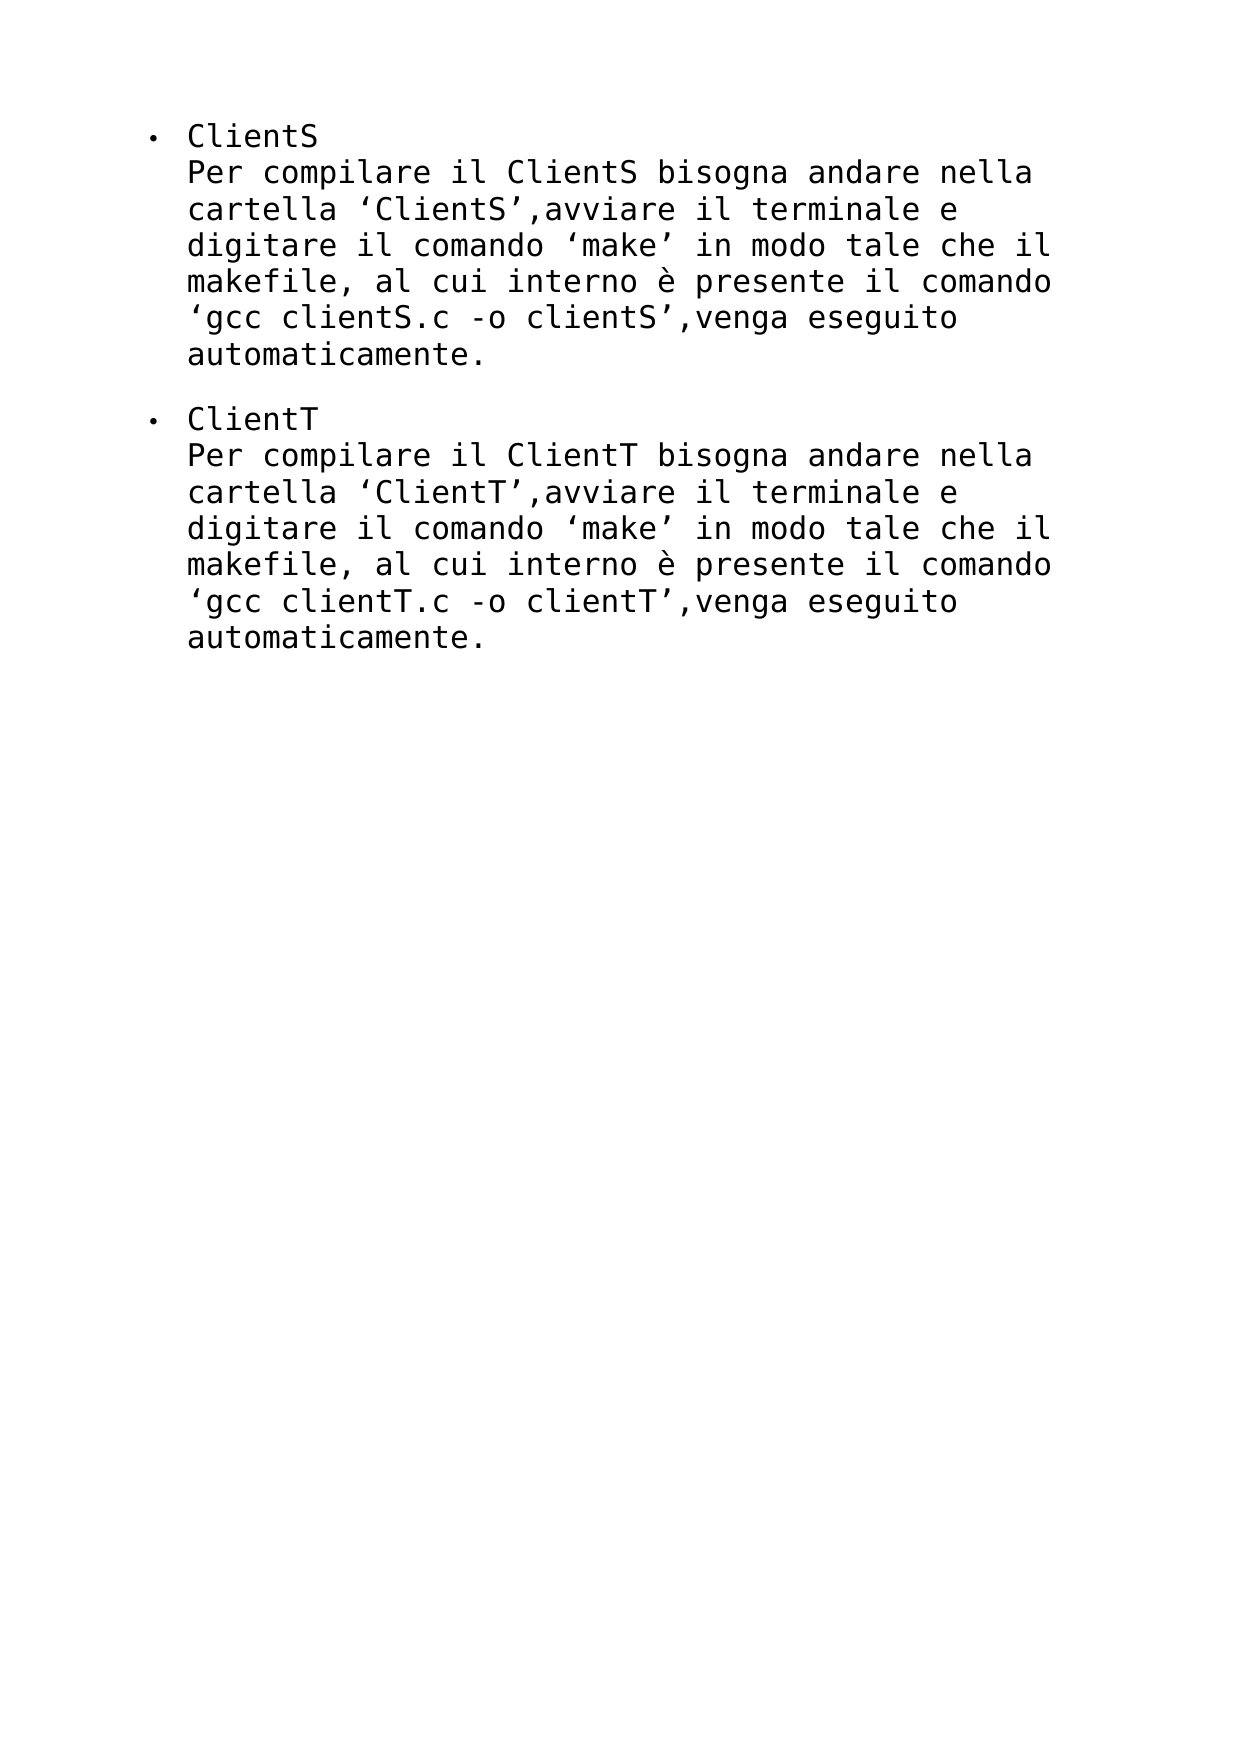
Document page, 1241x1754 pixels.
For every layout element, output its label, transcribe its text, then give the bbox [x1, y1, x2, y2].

list ClientT [149, 401, 1121, 438]
list Per compilare il ClientS bisogna andare nella cartella ‘ClientS’,avviare il terminale e digitare il comando ‘make’ in modo tale che il makefile, al cui interno è presente il comando ‘gcc clientS.c -o clientS’,venga eseguito automaticamente. [149, 154, 1121, 373]
list Per compilare il ClientT bisogna andare nella cartella ‘ClientT’,avviare il terminale e digitare il comando ‘make’ in modo tale che il makefile, al cui interno è presente il comando ‘gcc clientT.c -o clientT’,venga eseguito automaticamente. [149, 438, 1121, 656]
list ClientS [149, 118, 1121, 154]
